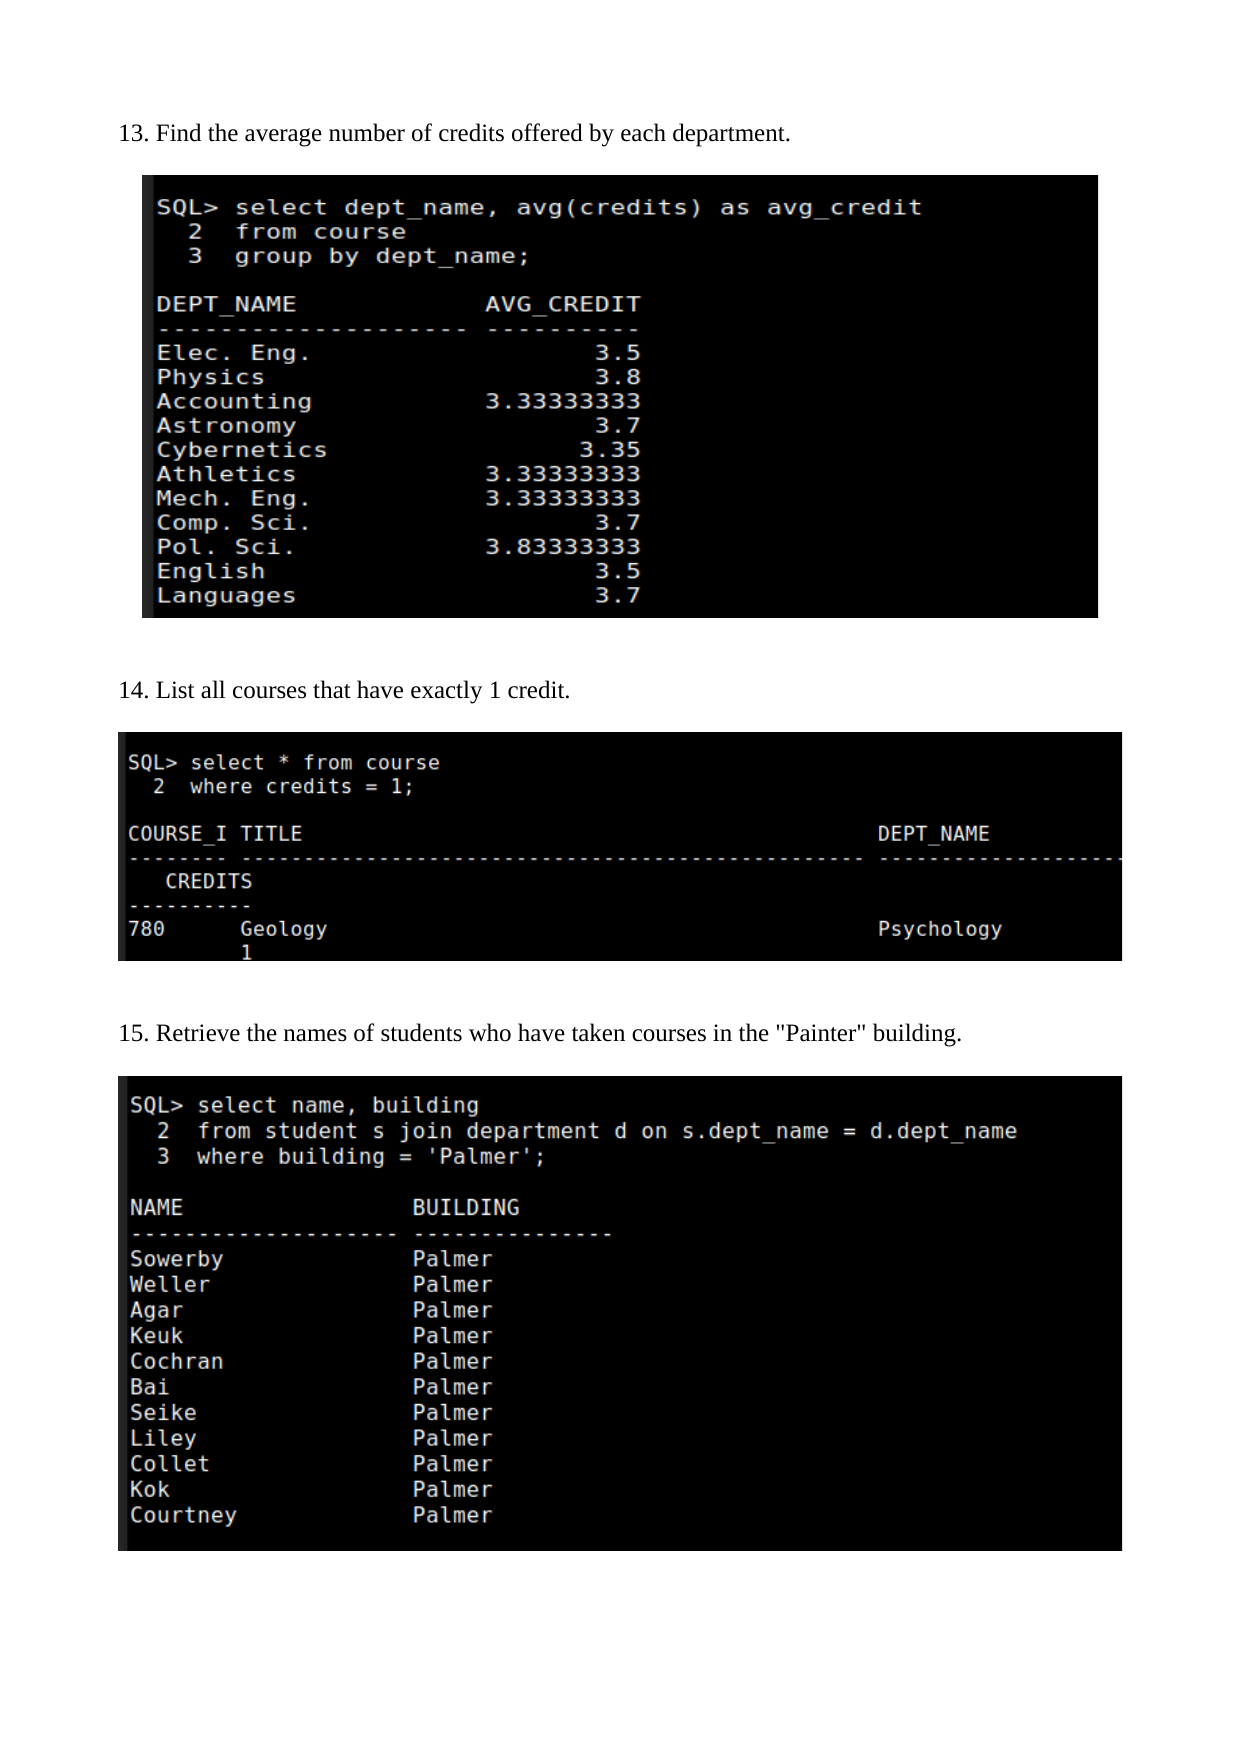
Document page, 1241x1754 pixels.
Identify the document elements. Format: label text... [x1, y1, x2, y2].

text 14. List all courses that have exactly 1 credit. [118, 675, 1122, 704]
picture [118, 732, 1123, 961]
text 15. Retrieve the names of students who have taken courses in the "Painter" building. [118, 1018, 1122, 1047]
picture [142, 175, 1099, 618]
text 13. Find the average number of credits offered by each department. [118, 118, 1122, 147]
picture [118, 1076, 1123, 1551]
